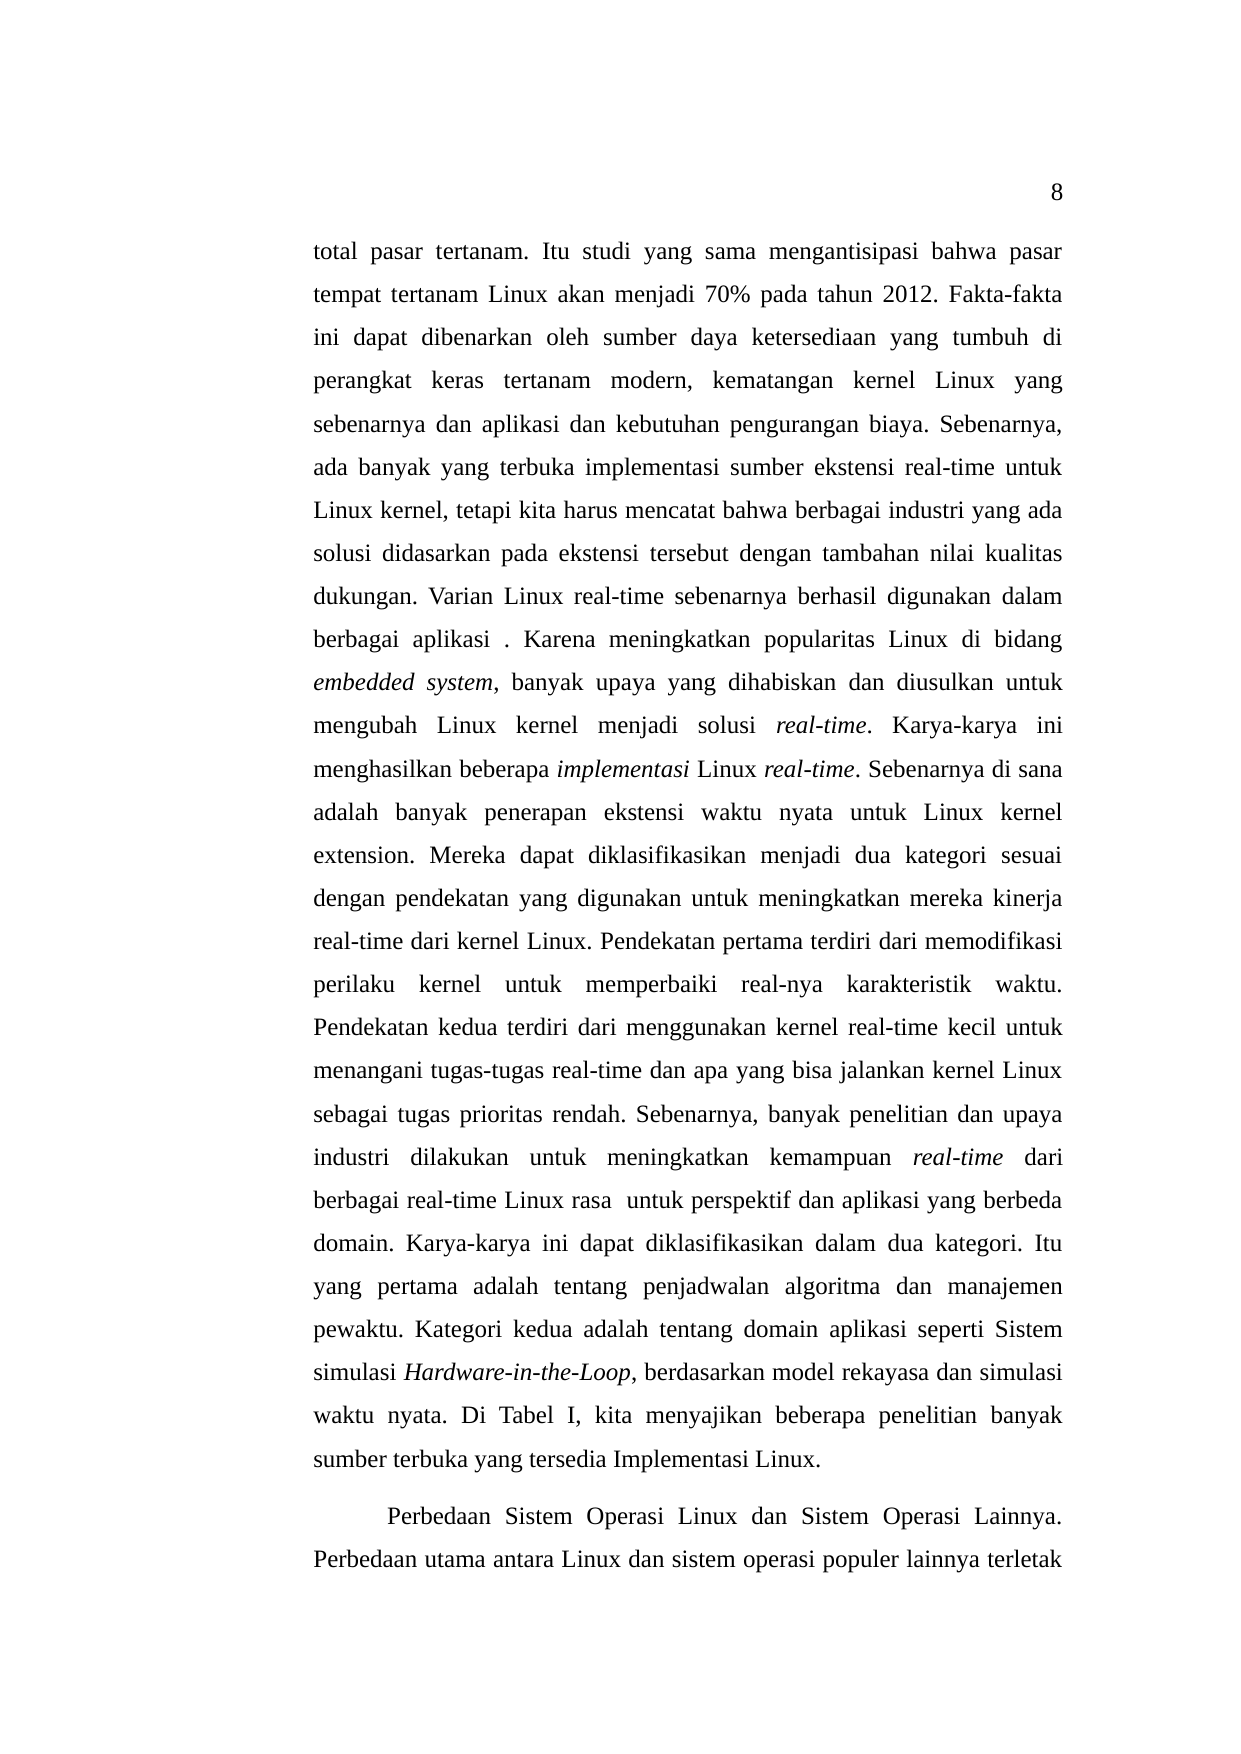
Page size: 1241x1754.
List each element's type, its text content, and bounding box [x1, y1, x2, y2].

text total pasar tertanam. Itu studi yang sama mengantisipasi bahwa pasar tempat tertanam Linux akan menjadi 70% pada tahun 2012. Fakta-fakta ini dapat dibenarkan oleh sumber daya ketersediaan yang tumbuh di perangkat keras tertanam modern, kematangan kernel Linux yang sebenarnya dan aplikasi dan kebutuhan pengurangan biaya. Sebenarnya, ada banyak yang terbuka implementasi sumber ekstensi real-time untuk Linux kernel, tetapi kita harus mencatat bahwa berbagai industri yang ada solusi didasarkan pada ekstensi tersebut dengan tambahan nilai kualitas dukungan. Varian Linux real-time sebenarnya berhasil digunakan dalam berbagai aplikasi . Karena meningkatkan popularitas Linux di bidang embedded system, banyak upaya yang dihabiskan dan diusulkan untuk mengubah Linux kernel menjadi solusi real-time. Karya-karya ini menghasilkan beberapa implementasi Linux real-time. Sebenarnya di sana adalah banyak penerapan ekstensi waktu nyata untuk Linux kernel extension. Mereka dapat diklasifikasikan menjadi dua kategori sesuai dengan pendekatan yang digunakan untuk meningkatkan mereka kinerja real-time dari kernel Linux. Pendekatan pertama terdiri dari memodifikasi perilaku kernel untuk memperbaiki real-nya karakteristik waktu. Pendekatan kedua terdiri dari menggunakan kernel real-time kecil untuk menangani tugas-tugas real-time dan apa yang bisa jalankan kernel Linux sebagai tugas prioritas rendah. Sebenarnya, banyak penelitian dan upaya industri dilakukan untuk meningkatkan kemampuan real-time dari berbagai real-time Linux rasa untuk perspektif dan aplikasi yang berbeda domain. Karya-karya ini dapat diklasifikasikan dalam dua kategori. Itu yang pertama adalah tentang penjadwalan algoritma dan manajemen pewaktu. Kategori kedua adalah tentang domain aplikasi seperti Sistem simulasi Hardware-in-the-Loop, berdasarkan model rekayasa dan simulasi waktu nyata. Di Tabel I, kita menyajikan beberapa penelitian banyak sumber terbuka yang tersedia Implementasi Linux. [313, 236, 1063, 1472]
text Perbedaan Sistem Operasi Linux dan Sistem Operasi Lainnya. Perbedaan utama antara Linux dan sistem operasi populer lainnya terletak [313, 1501, 1063, 1573]
